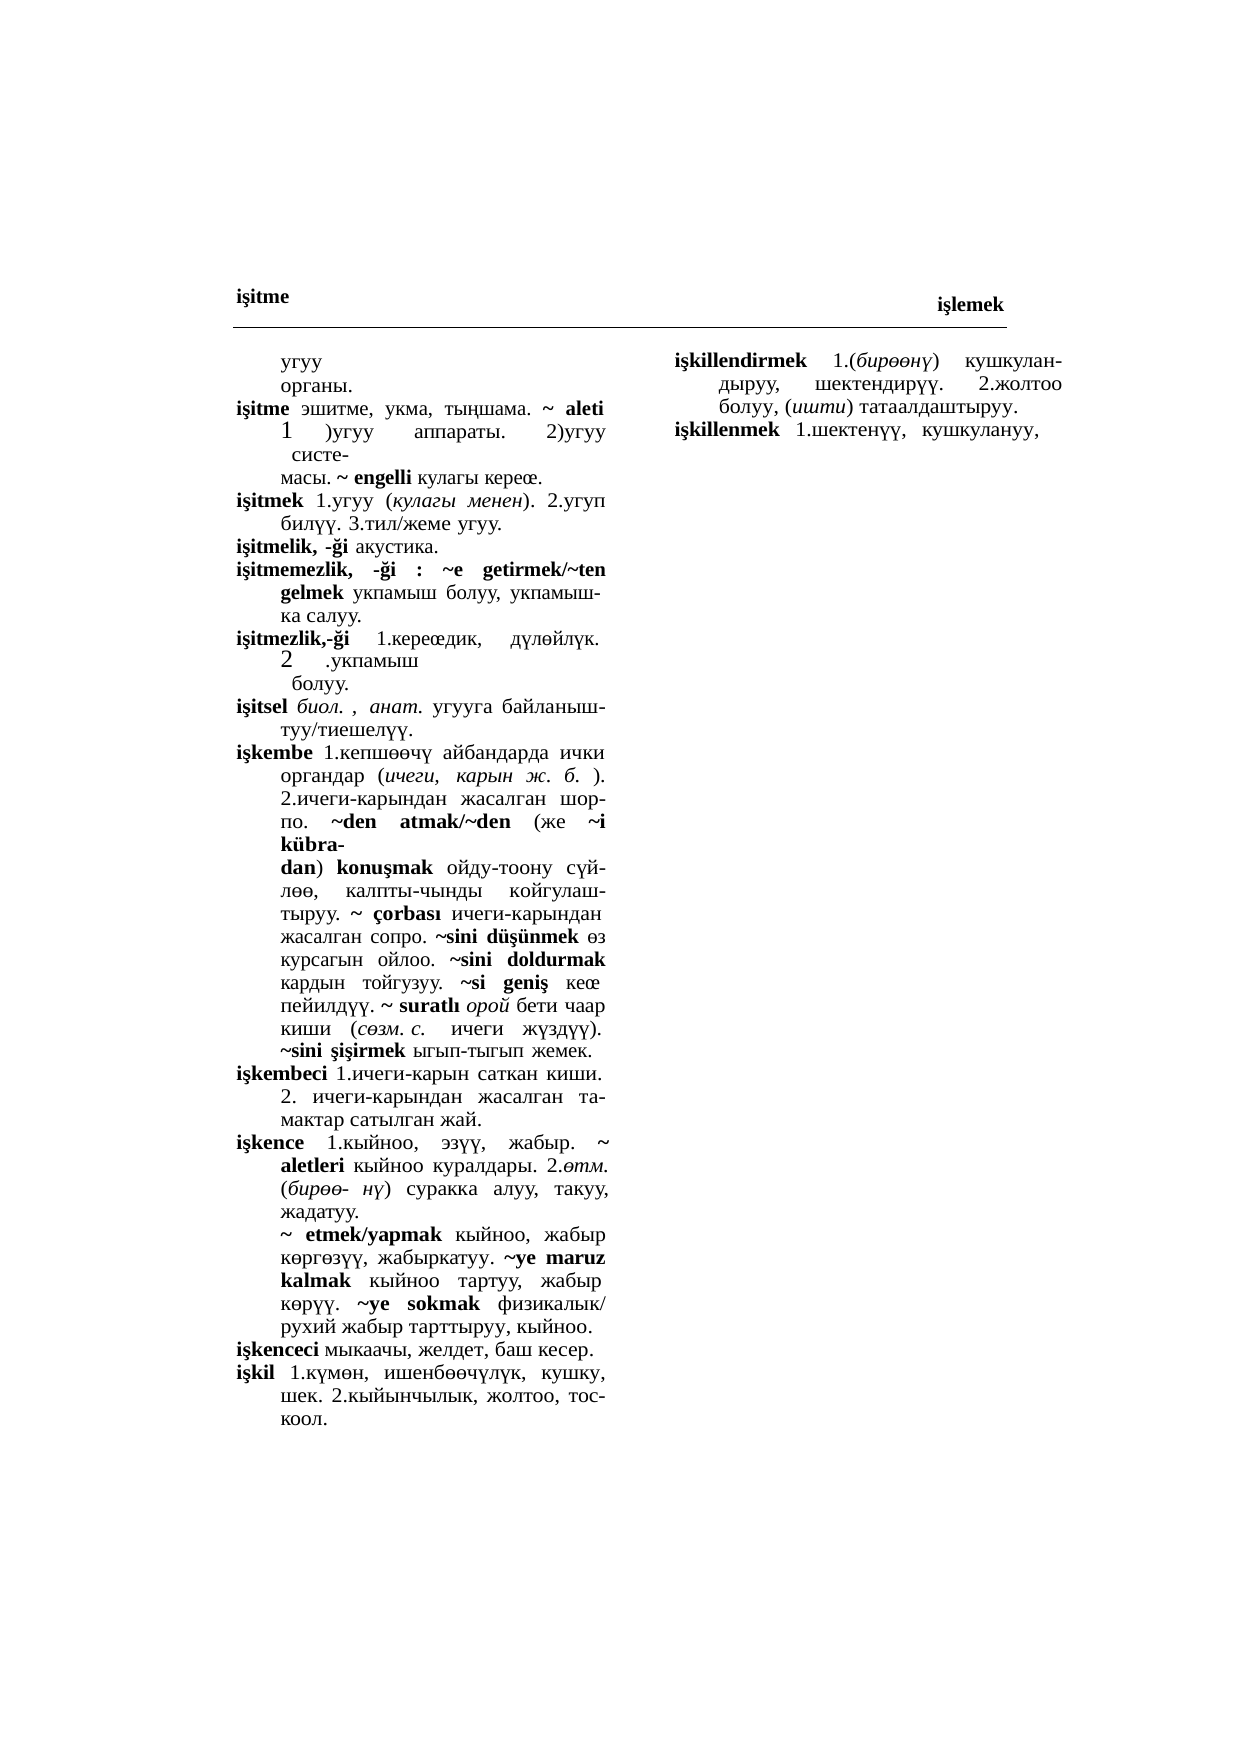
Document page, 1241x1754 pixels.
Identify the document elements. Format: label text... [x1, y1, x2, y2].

text işitmelik, -ği акустика. [236, 535, 609, 558]
text ~ etmek/yapmak кыйноо, жабыр көргөзүү, жабыркатуу. ~ye maruz kalmak кыйноо тартуу, жабыр [280, 1223, 606, 1292]
text işitsel биол. , анат. угууга байланыш- туу/тиешелүү. [236, 696, 606, 741]
text жасалган сопро. ~sini düşünmek өз курсагын ойлоо. ~sini doldurmak кардын тойгузуу. ~si geniş кеœ [280, 925, 606, 994]
text органдар (ичеги, карын ж. б. ). 2.ичеги-карындан жасалган шор- по. ~den atmak/~den (же ~i kübra- [280, 764, 606, 856]
text 2. ичеги-карындан жасалган та- мактар сатылган жай. [280, 1085, 606, 1131]
text işlemek [937, 292, 1065, 316]
text işkembe 1.кепшөөчү айбандарда ички [236, 741, 609, 764]
text ~sini şişirmek ыгып-тыгып жемек. [280, 1039, 595, 1062]
text dan) konuşmak ойду-тоону сүй- лөө, калпты-чынды койгулаш- тыруу. ~ çorbası ичеги-карындан [280, 856, 606, 925]
text көрүү. ~ye sokmak физикалык/ рухий жабыр тарттыруу, кыйноо. [280, 1292, 606, 1338]
text işitme [236, 284, 290, 308]
text işkillendirmek 1.(бирөөнү) кушкулан- дыруу, шектендирүү. 2.жолтоо болуу, (ишти) татаалдаштыруу. [674, 349, 1062, 418]
text işkenceci мыкаачы, желдет, баш кесер. [236, 1338, 609, 1361]
text пейилдүү. ~ suratlı орой бети чаар киши (сөзм. с. ичеги жүздүү). [280, 994, 606, 1039]
text işitmezlik,-ği 1.кереœдик, дүлөйлүк. [236, 627, 609, 649]
text угуу органы. [280, 349, 399, 397]
text işitme эшитме, укма, тыңшама. ~ aleti [236, 397, 609, 420]
list )угуу аппараты. 2)угуу систе- [280, 420, 606, 466]
text işitmek 1.угуу (кулагы менен). 2.угуп билүү. 3.тил/жеме угуу. [236, 489, 606, 535]
text işkillenmek 1.шектенүү, кушкулануу, [674, 418, 1065, 441]
text ка салуу. [280, 604, 364, 627]
text масы. ~ engelli кулагы кереœ. [280, 466, 547, 489]
text işkence 1.кыйноо, эзүү, жабыр. ~ aletleri кыйноо куралдары. 2.өтм. (бирөө- нү) суракка алуу, такуу, жадатуу. [236, 1131, 609, 1223]
text işitmemezlik, -ği : ~e getirmek/~ten gelmek укпамыш болуу, укпамыш- [236, 558, 606, 604]
text işkembeci 1.ичеги-карын саткан киши. [236, 1062, 609, 1085]
list .укпамыш болуу. [280, 649, 451, 695]
text işkil 1.күмөн, ишенбөөчүлүк, кушку, шек. 2.кыйынчылык, жолтоо, тос- коол. [236, 1361, 606, 1429]
